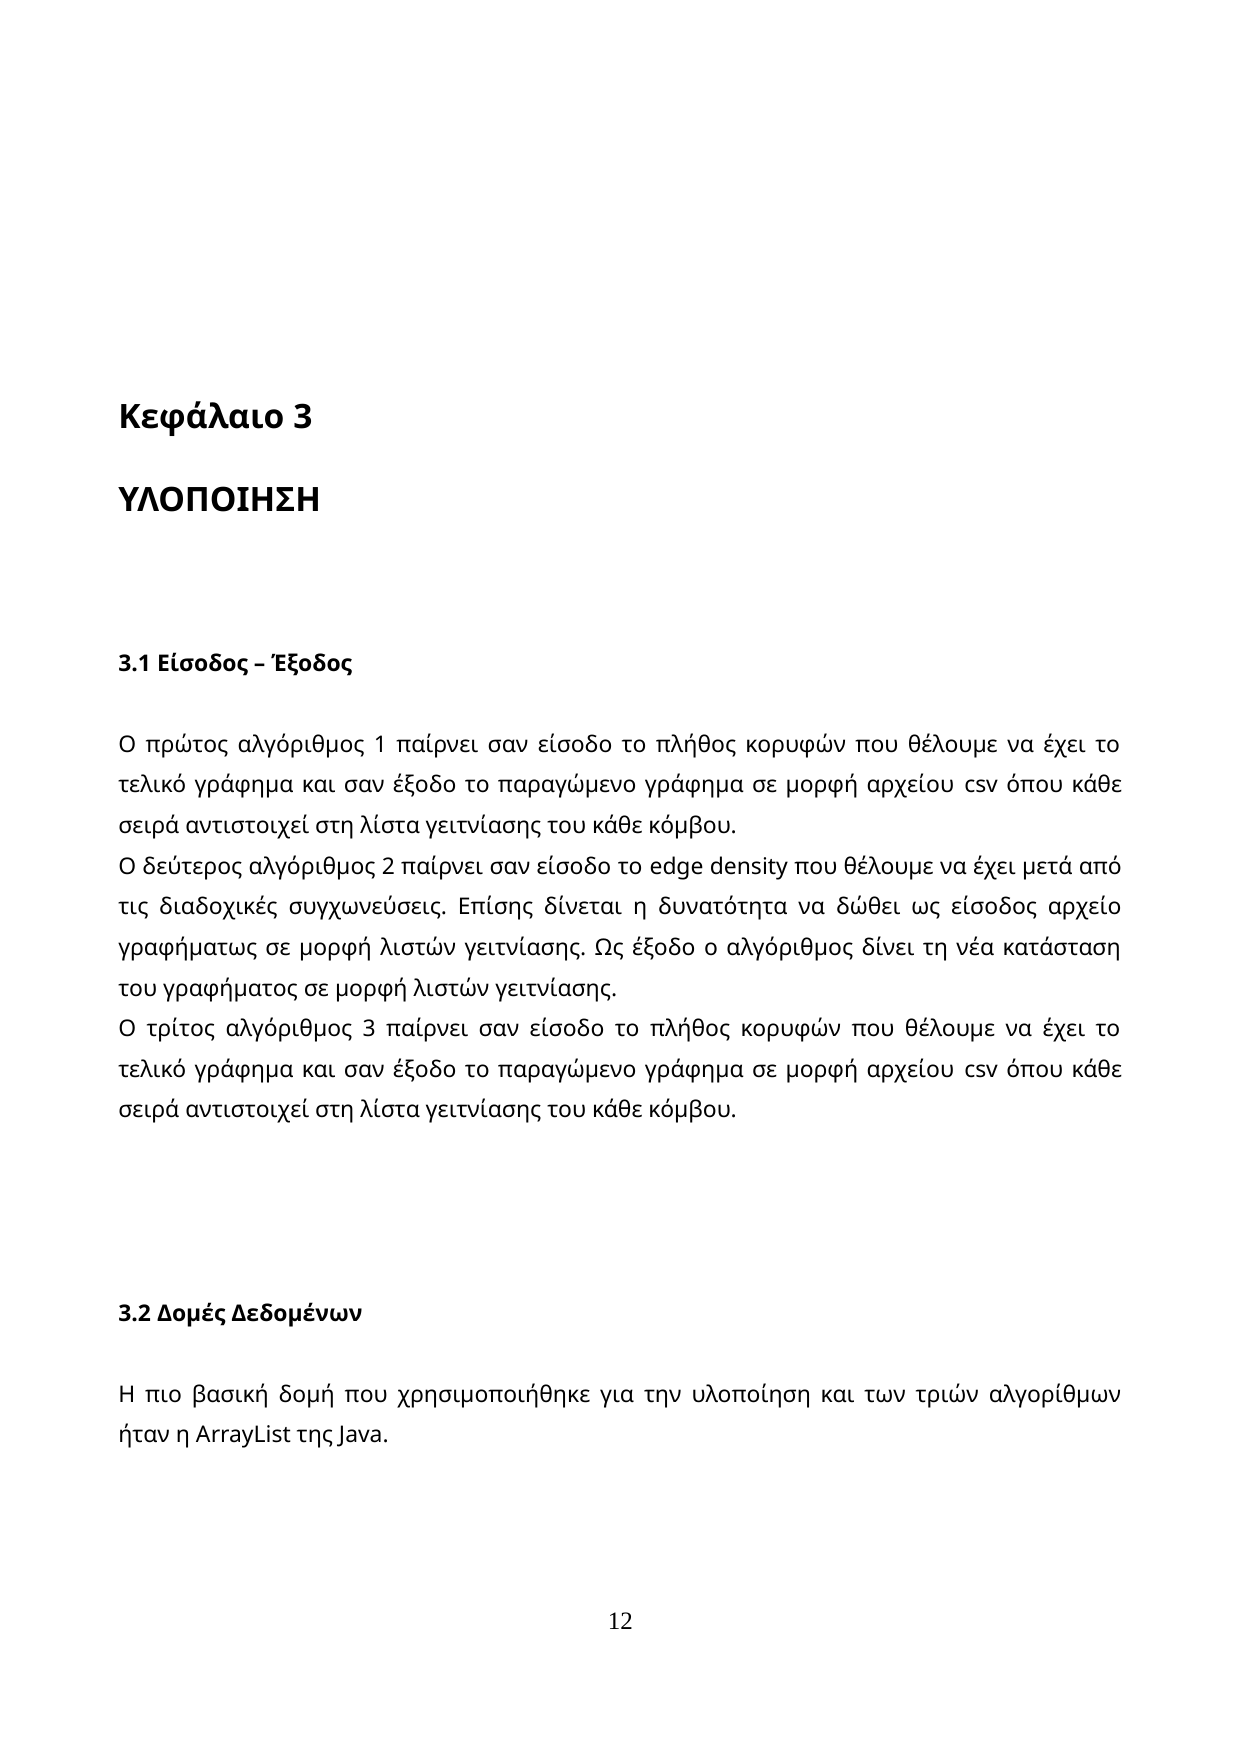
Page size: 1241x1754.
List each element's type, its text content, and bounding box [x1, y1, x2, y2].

text 3.2 Δομές Δεδομένων [118, 1296, 1122, 1328]
text Ο τρίτος αλγόριθμος 3 παίρνει σαν είσοδο το πλήθος κορυφών που θέλουμε να έχει το τελικό γράφημα και σαν έξοδο το παραγώμενο γράφημα σε μορφή αρχείου csv όπου κάθε σειρά αντιστοιχεί στη λίστα γειτνίασης του κάθε κόμβου. [118, 1012, 1122, 1124]
text Η πιο βασική δομή που χρησιμοποιήθηκε για την υλοποίηση και των τριών αλγορίθμων ήταν η ArrayList της Java. [118, 1378, 1122, 1449]
text Ο δεύτερος αλγόριθμος 2 παίρνει σαν είσοδο το edge density που θέλουμε να έχει μετά από τις διαδοχικές συγχωνεύσεις. Επίσης δίνεται η δυνατότητα να δώθει ως είσοδος αρχείο γραφήματως σε μορφή λιστών γειτνίασης. Ως έξοδο ο αλγόριθμος δίνει τη νέα κατάσταση του γραφήματος σε μορφή λιστών γειτνίασης. [118, 849, 1122, 1003]
subtitle ΥΛΟΠΟΙΗΣΗ [118, 476, 1122, 522]
text Ο πρώτος αλγόριθμος 1 παίρνει σαν είσοδο το πλήθος κορυφών που θέλουμε να έχει το τελικό γράφημα και σαν έξοδο το παραγώμενο γράφημα σε μορφή αρχείου csv όπου κάθε σειρά αντιστοιχεί στη λίστα γειτνίασης του κάθε κόμβου. [118, 728, 1122, 840]
subtitle Κεφάλαιο 3 [118, 393, 1122, 438]
text 3.1 Είσοδος – Έξοδος [118, 646, 1122, 678]
